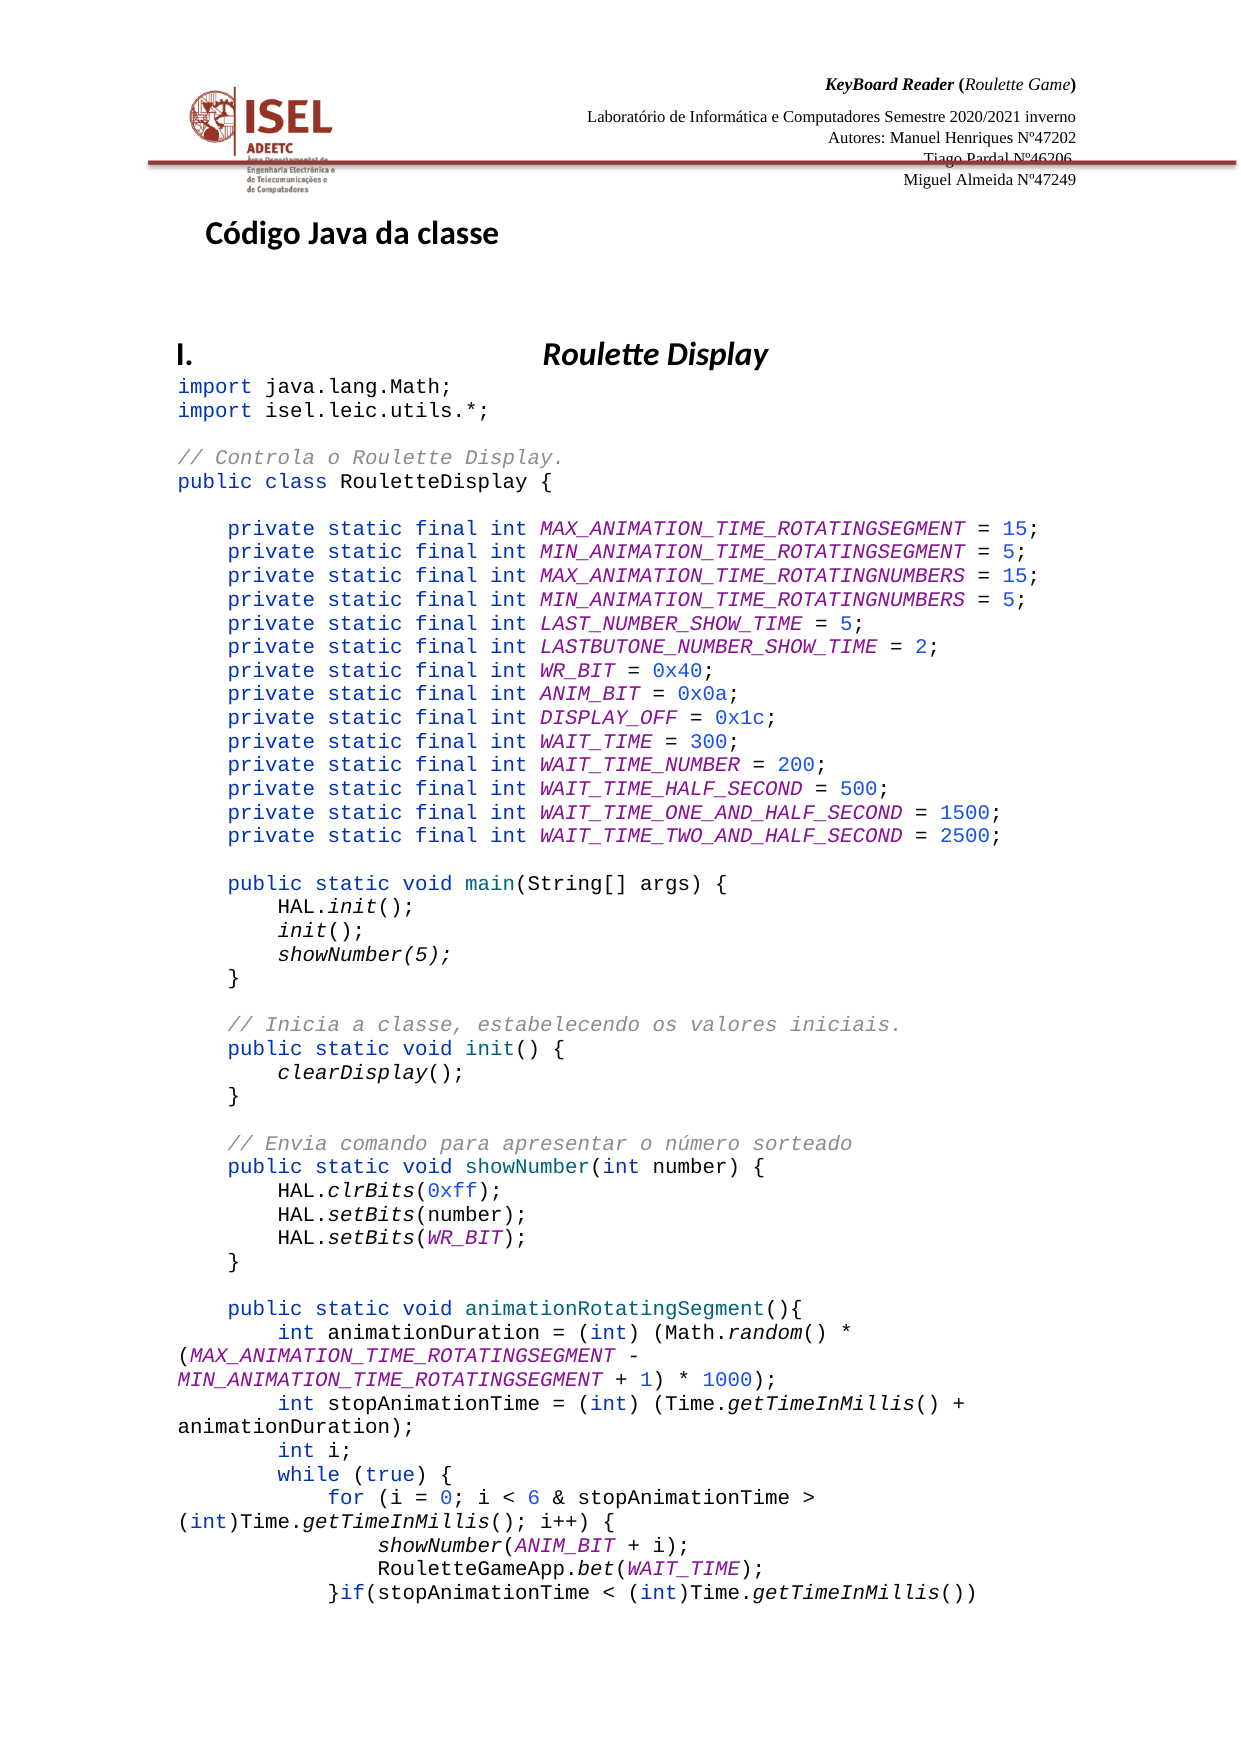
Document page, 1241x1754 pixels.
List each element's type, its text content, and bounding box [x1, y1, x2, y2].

text // Envia comando para apresentar o número sorteado public static void showNumber(int number) { HAL.clrBits(0xff); HAL.setBits(number); HAL.setBits(WR_BIT); } [177, 1133, 1063, 1298]
text public static void animationRotatingSegment(){ int animationDuration = (int) (Math.random() * (MAX_ANIMATION_TIME_ROTATINGSEGMENT - MIN_ANIMATION_TIME_ROTATINGSEGMENT + 1) * 1000); int stopAnimationTime = (int) (Time.getTimeInMillis() + animationDuration); int i; while (true) { for (i = 0; i < 6 & stopAnimationTime > (int)Time.getTimeInMillis(); i++) { showNumber(ANIM_BIT + i); RouletteGameApp.bet(WAIT_TIME); }if(stopAnimationTime < (int)Time.getTimeInMillis()) [177, 1298, 1063, 1606]
text import java.lang.Math; import isel.leic.utils.*; // Controla o Roulette Display. public class RouletteDisplay { private static final int MAX_ANIMATION_TIME_ROTATINGSEGMENT = 15; private static final int MIN_ANIMATION_TIME_ROTATINGSEGMENT = 5; private static final int MAX_ANIMATION_TIME_ROTATINGNUMBERS = 15; private static final int MIN_ANIMATION_TIME_ROTATINGNUMBERS = 5; private static final int LAST_NUMBER_SHOW_TIME = 5; private static final int LASTBUTONE_NUMBER_SHOW_TIME = 2; private static final int WR_BIT = 0x40; private static final int ANIM_BIT = 0x0a; private static final int DISPLAY_OFF = 0x1c; private static final int WAIT_TIME = 300; private static final int WAIT_TIME_NUMBER = 200; private static final int WAIT_TIME_HALF_SECOND = 500; private static final int WAIT_TIME_ONE_AND_HALF_SECOND = 1500; private static final int WAIT_TIME_TWO_AND_HALF_SECOND = 2500; public static void main(String[] args) { HAL.init(); init(); showNumber(5); } [177, 376, 1063, 991]
text // Inicia a classe, estabelecendo os valores iniciais. public static void init() { clearDisplay(); } [177, 991, 1063, 1133]
subtitle I. Roulette Display [176, 332, 1063, 373]
